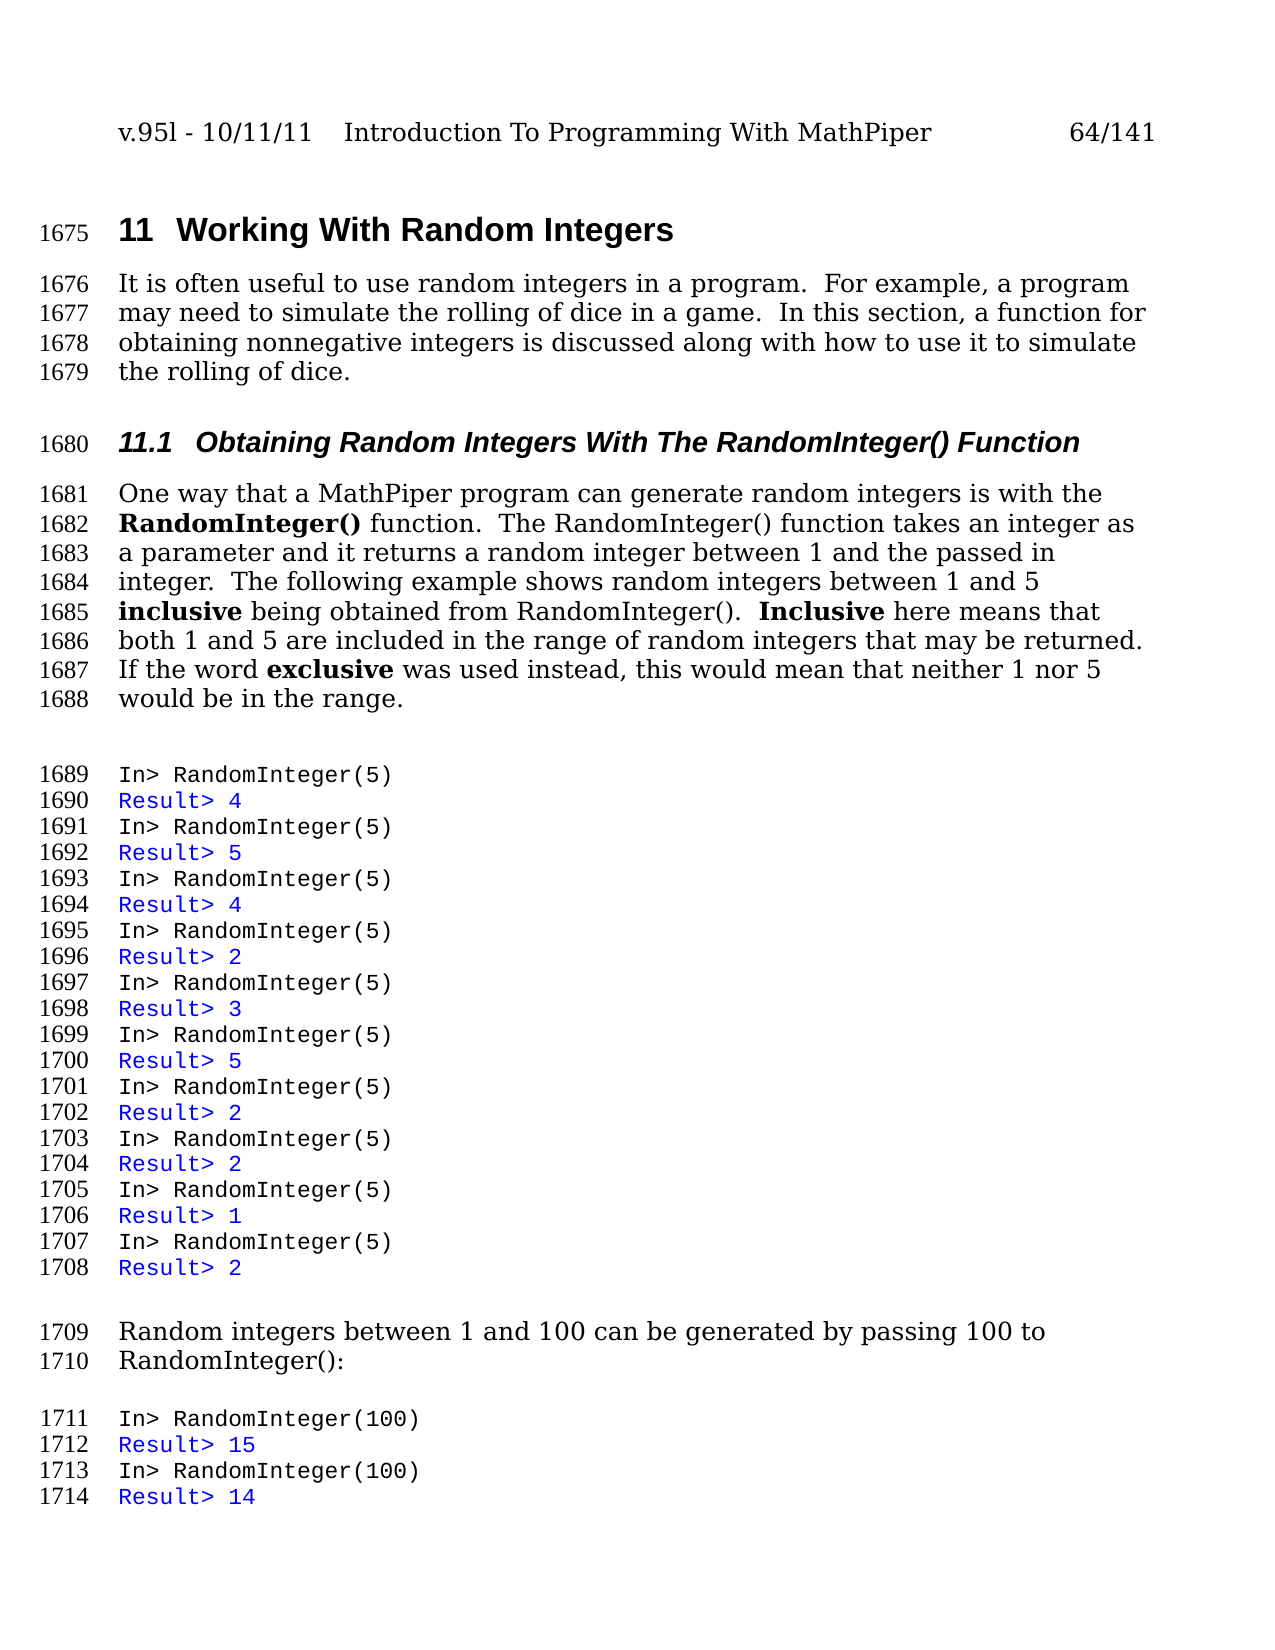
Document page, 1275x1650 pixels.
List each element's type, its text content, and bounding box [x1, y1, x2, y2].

subtitle Obtaining Random Integers With The RandomInteger() Function [118, 425, 1157, 459]
text Result> 2 [118, 1153, 1157, 1179]
text Random integers between 1 and 100 can be generated by passing 100 to RandomInteger(): [118, 1317, 1157, 1376]
text Result> 15 [118, 1434, 1157, 1459]
subtitle Working With Random Integers [118, 210, 1157, 248]
text In> RandomInteger(5) [118, 1075, 1157, 1101]
text In> RandomInteger(5) [118, 971, 1157, 997]
text In> RandomInteger(5) [118, 764, 1157, 790]
text In> RandomInteger(5) [118, 1023, 1157, 1049]
text Result> 5 [118, 1049, 1157, 1075]
text Result> 4 [118, 893, 1157, 919]
text Result> 5 [118, 842, 1157, 867]
text In> RandomInteger(5) [118, 1179, 1157, 1205]
text Result> 1 [118, 1205, 1157, 1231]
text In> RandomInteger(5) [118, 867, 1157, 893]
text In> RandomInteger(100) [118, 1408, 1157, 1434]
text Result> 2 [118, 945, 1157, 971]
text One way that a MathPiper program can generate random integers is with the RandomInteger() function. The RandomInteger() function takes an integer as a parameter and it returns a random integer between 1 and the passed in integer. The following example shows random integers between 1 and 5 inclusive being obtained from RandomInteger(). Inclusive here means that both 1 and 5 are included in the range of random integers that may be returned. If the word exclusive was used instead, this would mean that neither 1 nor 5 would be in the range. [118, 479, 1157, 713]
text Result> 2 [118, 1101, 1157, 1127]
text In> RandomInteger(5) [118, 1127, 1157, 1153]
text Result> 14 [118, 1486, 1157, 1511]
text In> RandomInteger(5) [118, 816, 1157, 842]
text Result> 3 [118, 997, 1157, 1023]
text Result> 4 [118, 790, 1157, 816]
text In> RandomInteger(100) [118, 1459, 1157, 1486]
text Result> 2 [118, 1257, 1157, 1282]
text In> RandomInteger(5) [118, 919, 1157, 945]
text It is often useful to use random integers in a program. For example, a program may need to simulate the rolling of dice in a game. In this section, a function for obtaining nonnegative integers is discussed along with how to use it to simulate the rolling of dice. [118, 269, 1157, 386]
text In> RandomInteger(5) [118, 1231, 1157, 1257]
